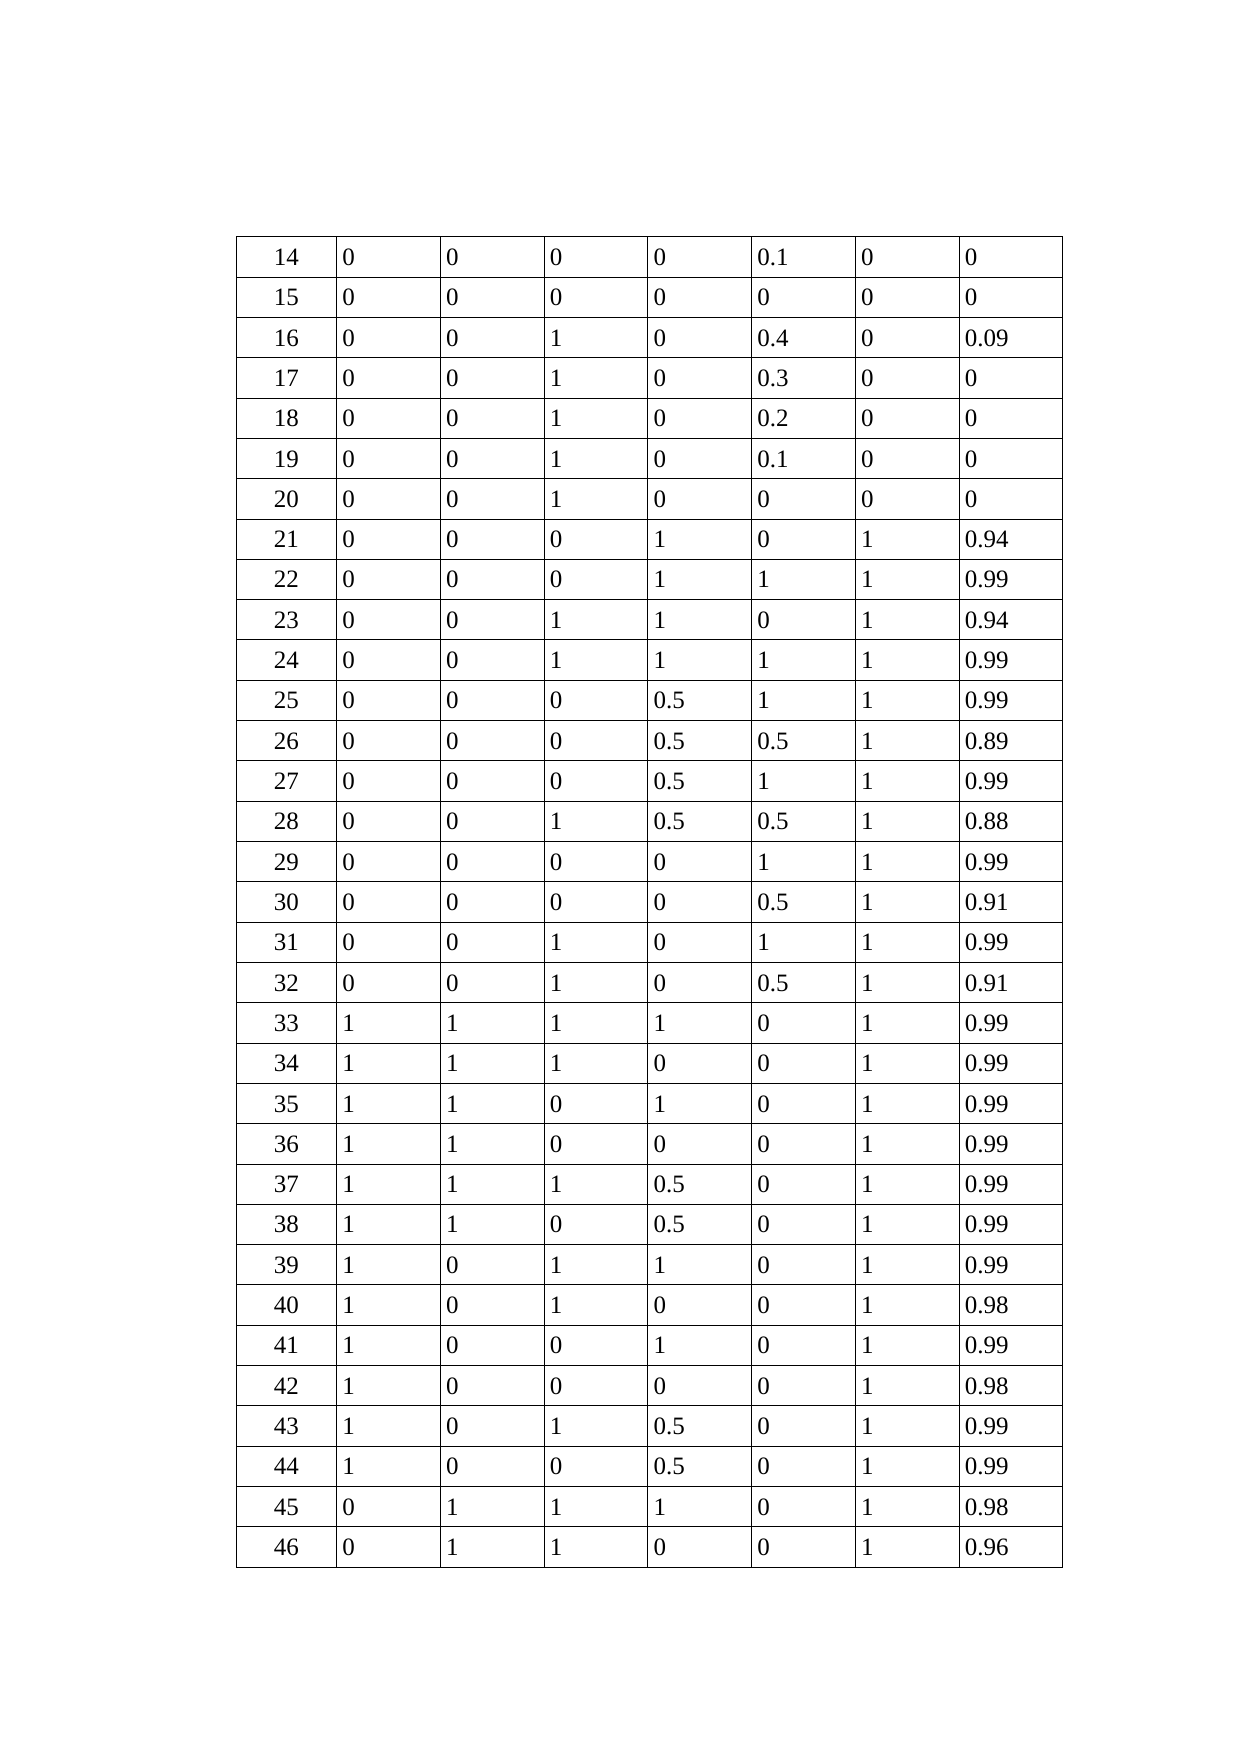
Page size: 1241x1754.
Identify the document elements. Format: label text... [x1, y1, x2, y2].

table_cell 1 [441, 1124, 544, 1163]
table_cell 0 [648, 963, 751, 1002]
table_cell 29 [237, 842, 336, 881]
table_cell 1 [545, 1527, 647, 1567]
table_cell 0 [441, 318, 544, 357]
table_cell 0 [545, 1205, 647, 1244]
table_cell 1 [337, 1205, 440, 1244]
table_cell 0 [441, 842, 544, 881]
table_cell 0.99 [960, 1406, 1062, 1446]
table_cell 0.98 [960, 1366, 1062, 1405]
table_cell 1 [545, 318, 647, 357]
table_cell 1 [752, 923, 855, 962]
table_cell 0.99 [960, 1003, 1062, 1042]
table_cell 0.94 [960, 520, 1062, 559]
table_cell 0 [856, 439, 959, 478]
table_cell 0 [648, 479, 751, 518]
table_cell 0 [337, 600, 440, 639]
table_cell 0 [752, 1124, 855, 1163]
table_cell 1 [545, 1245, 647, 1284]
table_cell 0 [752, 1084, 855, 1123]
table_cell 1 [856, 1447, 959, 1486]
table_cell 0 [545, 761, 647, 801]
table_cell 0.99 [960, 1326, 1062, 1365]
table_cell 1 [856, 1527, 959, 1567]
table_cell 33 [237, 1003, 336, 1042]
table_cell 0 [337, 439, 440, 478]
table_cell 28 [237, 802, 336, 841]
table_cell 14 [237, 237, 336, 277]
table_cell 0 [856, 318, 959, 357]
table_cell 0 [337, 923, 440, 962]
table_cell 15 [237, 278, 336, 317]
table_cell 1 [337, 1003, 440, 1042]
table_cell 1 [545, 358, 647, 397]
table_cell 0 [648, 358, 751, 397]
table_cell 0 [441, 761, 544, 801]
table_cell 0.99 [960, 1447, 1062, 1486]
table_cell 22 [237, 560, 336, 599]
table_cell 42 [237, 1366, 336, 1405]
table_cell 0 [441, 802, 544, 841]
table_cell 27 [237, 761, 336, 801]
table_cell 0 [545, 1366, 647, 1405]
table_cell 17 [237, 358, 336, 397]
table_cell 0.99 [960, 1245, 1062, 1284]
table_cell 0.3 [752, 358, 855, 397]
table_cell 0.5 [752, 963, 855, 1002]
table_cell 1 [752, 560, 855, 599]
table_cell 1 [441, 1165, 544, 1204]
table_cell 0 [752, 1165, 855, 1204]
table_cell 0.5 [648, 681, 751, 720]
table_cell 1 [856, 882, 959, 922]
table_cell 0 [648, 842, 751, 881]
table_cell 0 [856, 479, 959, 518]
table_cell 0 [337, 237, 440, 277]
table_cell 1 [752, 681, 855, 720]
table_cell 0 [441, 560, 544, 599]
table_cell 1 [337, 1285, 440, 1325]
table_cell 0.98 [960, 1285, 1062, 1325]
table_cell 34 [237, 1044, 336, 1083]
table_cell 1 [856, 1326, 959, 1365]
table_cell 1 [856, 1124, 959, 1163]
table_cell 35 [237, 1084, 336, 1123]
table_cell 0 [545, 882, 647, 922]
table_cell 0 [441, 1326, 544, 1365]
table_cell 1 [648, 520, 751, 559]
table_cell 0 [960, 237, 1062, 277]
table_cell 0 [545, 520, 647, 559]
table_cell 0 [856, 399, 959, 438]
table_cell 1 [441, 1003, 544, 1042]
table_cell 37 [237, 1165, 336, 1204]
table_cell 0 [752, 1044, 855, 1083]
table_cell 0 [960, 439, 1062, 478]
table_cell 1 [856, 1165, 959, 1204]
table_cell 25 [237, 681, 336, 720]
table_cell 0.5 [648, 802, 751, 841]
table_cell 0 [337, 520, 440, 559]
table_cell 40 [237, 1285, 336, 1325]
table_cell 1 [545, 1285, 647, 1325]
table_cell 1 [545, 923, 647, 962]
table_cell 0 [545, 278, 647, 317]
table_cell 0 [337, 358, 440, 397]
table_cell 0 [337, 278, 440, 317]
table_cell 1 [545, 399, 647, 438]
table_cell 1 [337, 1245, 440, 1284]
table_cell 1 [856, 520, 959, 559]
table_cell 0.91 [960, 882, 1062, 922]
table_cell 0.4 [752, 318, 855, 357]
table_cell 0.99 [960, 1044, 1062, 1083]
table_cell 1 [856, 721, 959, 760]
table_cell 0 [441, 600, 544, 639]
table_cell 0 [441, 1285, 544, 1325]
table_cell 0.2 [752, 399, 855, 438]
table_cell 1 [752, 761, 855, 801]
table_cell 1 [337, 1165, 440, 1204]
table_cell 1 [856, 923, 959, 962]
table_cell 0.99 [960, 681, 1062, 720]
table_cell 0.94 [960, 600, 1062, 639]
table_cell 0.99 [960, 640, 1062, 680]
table_cell 1 [856, 1205, 959, 1244]
table_cell 1 [441, 1084, 544, 1123]
table_cell 0.99 [960, 923, 1062, 962]
table_cell 0.99 [960, 842, 1062, 881]
table_cell 1 [545, 1003, 647, 1042]
table_cell 0 [648, 882, 751, 922]
table_cell 0 [545, 237, 647, 277]
table_cell 0 [441, 439, 544, 478]
table_cell 1 [337, 1084, 440, 1123]
table_cell 1 [545, 1487, 647, 1526]
table_cell 1 [856, 560, 959, 599]
table_cell 0 [337, 479, 440, 518]
table_cell 1 [856, 761, 959, 801]
table_cell 0 [648, 1044, 751, 1083]
table_cell 0 [752, 1205, 855, 1244]
table_cell 1 [648, 640, 751, 680]
table_cell 0 [337, 318, 440, 357]
table_cell 20 [237, 479, 336, 518]
table_cell 0 [337, 761, 440, 801]
table_cell 1 [856, 802, 959, 841]
table_cell 0 [648, 399, 751, 438]
table_cell 24 [237, 640, 336, 680]
table_cell 1 [856, 1366, 959, 1405]
table_cell 0 [545, 1326, 647, 1365]
table_cell 0 [337, 963, 440, 1002]
table_cell 0 [752, 600, 855, 639]
table_cell 0.99 [960, 1084, 1062, 1123]
table_cell 0 [337, 640, 440, 680]
table_cell 1 [856, 600, 959, 639]
table_cell 0.98 [960, 1487, 1062, 1526]
table_cell 0 [337, 1487, 440, 1526]
table_cell 1 [856, 640, 959, 680]
table_cell 1 [648, 1487, 751, 1526]
table_cell 0 [752, 1003, 855, 1042]
table_cell 1 [648, 1003, 751, 1042]
table_cell 0 [752, 520, 855, 559]
table_cell 36 [237, 1124, 336, 1163]
table_cell 0.1 [752, 237, 855, 277]
table_cell 39 [237, 1245, 336, 1284]
table_cell 0 [441, 399, 544, 438]
table_cell 0 [856, 358, 959, 397]
table_cell 1 [545, 963, 647, 1002]
table_cell 0 [441, 923, 544, 962]
table_cell 0.5 [752, 802, 855, 841]
table_cell 1 [856, 1487, 959, 1526]
table_cell 0 [545, 1447, 647, 1486]
table_cell 0 [648, 1285, 751, 1325]
table_cell 1 [856, 842, 959, 881]
table_cell 26 [237, 721, 336, 760]
table_cell 0 [752, 1366, 855, 1405]
table_cell 0.5 [752, 721, 855, 760]
table_cell 43 [237, 1406, 336, 1446]
table_cell 0 [545, 681, 647, 720]
table_cell 0 [337, 399, 440, 438]
table_cell 44 [237, 1447, 336, 1486]
table_cell 0 [752, 479, 855, 518]
table_cell 0 [545, 1124, 647, 1163]
table_cell 0 [856, 278, 959, 317]
table_cell 0 [545, 842, 647, 881]
table_cell 0.5 [648, 761, 751, 801]
table_cell 1 [545, 439, 647, 478]
table_cell 1 [337, 1366, 440, 1405]
table_cell 0 [752, 1245, 855, 1284]
table_cell 0.99 [960, 1165, 1062, 1204]
table_cell 0 [441, 1366, 544, 1405]
table_cell 1 [337, 1447, 440, 1486]
table_cell 0.91 [960, 963, 1062, 1002]
table_cell 1 [441, 1205, 544, 1244]
table_cell 0 [545, 1084, 647, 1123]
table_cell 0 [441, 1245, 544, 1284]
table_cell 0 [960, 358, 1062, 397]
table_cell 19 [237, 439, 336, 478]
table_cell 0 [545, 721, 647, 760]
table_cell 0 [752, 1447, 855, 1486]
table_cell 0 [648, 1366, 751, 1405]
table_cell 1 [545, 640, 647, 680]
table_cell 45 [237, 1487, 336, 1526]
table_cell 0 [648, 237, 751, 277]
table_cell 0 [337, 1527, 440, 1567]
table_cell 0.99 [960, 1205, 1062, 1244]
table_cell 0 [337, 560, 440, 599]
table_cell 1 [648, 1084, 751, 1123]
table_cell 0 [960, 278, 1062, 317]
table_cell 0 [648, 278, 751, 317]
table_cell 21 [237, 520, 336, 559]
table_cell 0 [648, 439, 751, 478]
table_cell 0 [752, 1487, 855, 1526]
table_cell 0.88 [960, 802, 1062, 841]
table_cell 1 [856, 1084, 959, 1123]
table_cell 1 [752, 640, 855, 680]
table_cell 0.5 [648, 1165, 751, 1204]
table_cell 0 [337, 842, 440, 881]
table_cell 31 [237, 923, 336, 962]
table_cell 1 [545, 802, 647, 841]
table_cell 0 [441, 237, 544, 277]
table_cell 1 [337, 1124, 440, 1163]
table_cell 0 [337, 882, 440, 922]
table_cell 1 [856, 1285, 959, 1325]
table_cell 1 [856, 1044, 959, 1083]
table_cell 1 [545, 1406, 647, 1446]
table_cell 0 [441, 1406, 544, 1446]
table_cell 0 [648, 318, 751, 357]
table_cell 1 [545, 479, 647, 518]
table_cell 0 [441, 640, 544, 680]
table_cell 23 [237, 600, 336, 639]
table_cell 0.5 [752, 882, 855, 922]
table_cell 0 [752, 1406, 855, 1446]
table_cell 0 [960, 479, 1062, 518]
table_cell 0 [441, 963, 544, 1002]
table_cell 0 [441, 1447, 544, 1486]
table_cell 18 [237, 399, 336, 438]
table_cell 1 [545, 600, 647, 639]
table_cell 0.1 [752, 439, 855, 478]
table_cell 30 [237, 882, 336, 922]
table_cell 0 [856, 237, 959, 277]
table_cell 0.09 [960, 318, 1062, 357]
table_cell 32 [237, 963, 336, 1002]
table_cell 1 [752, 842, 855, 881]
table_cell 0.99 [960, 1124, 1062, 1163]
table_cell 0.99 [960, 560, 1062, 599]
table_cell 0 [441, 882, 544, 922]
table_cell 0 [752, 1285, 855, 1325]
table_cell 1 [337, 1326, 440, 1365]
table_cell 1 [648, 600, 751, 639]
table_cell 0 [441, 721, 544, 760]
table_cell 0.5 [648, 1205, 751, 1244]
table_cell 1 [856, 1245, 959, 1284]
table_cell 0.5 [648, 1447, 751, 1486]
table_cell 0 [337, 721, 440, 760]
table_cell 1 [856, 681, 959, 720]
table_cell 41 [237, 1326, 336, 1365]
table_cell 1 [337, 1044, 440, 1083]
table_cell 1 [441, 1487, 544, 1526]
table_cell 1 [337, 1406, 440, 1446]
table_cell 0.99 [960, 761, 1062, 801]
table_cell 1 [648, 1326, 751, 1365]
table_cell 0 [752, 278, 855, 317]
table_cell 0 [441, 479, 544, 518]
table_cell 46 [237, 1527, 336, 1567]
table_cell 0 [441, 681, 544, 720]
table_cell 0 [648, 1527, 751, 1567]
table_cell 1 [856, 1406, 959, 1446]
table_cell 0.96 [960, 1527, 1062, 1567]
table_cell 0 [441, 358, 544, 397]
table_cell 0 [337, 802, 440, 841]
table_cell 0 [337, 681, 440, 720]
table_cell 0 [752, 1326, 855, 1365]
table_cell 0.5 [648, 1406, 751, 1446]
table_cell 1 [648, 560, 751, 599]
table_cell 1 [648, 1245, 751, 1284]
table_cell 0 [441, 278, 544, 317]
table_cell 0 [752, 1527, 855, 1567]
table_cell 0.89 [960, 721, 1062, 760]
table_cell 1 [545, 1044, 647, 1083]
table_cell 16 [237, 318, 336, 357]
table_cell 38 [237, 1205, 336, 1244]
table_cell 1 [545, 1165, 647, 1204]
table_cell 0 [960, 399, 1062, 438]
table_cell 0 [648, 923, 751, 962]
table_cell 1 [441, 1527, 544, 1567]
table_cell 0 [441, 520, 544, 559]
table_cell 0 [648, 1124, 751, 1163]
table_cell 1 [441, 1044, 544, 1083]
table_cell 1 [856, 1003, 959, 1042]
table_cell 0.5 [648, 721, 751, 760]
table_cell 0 [545, 560, 647, 599]
table_cell 1 [856, 963, 959, 1002]
